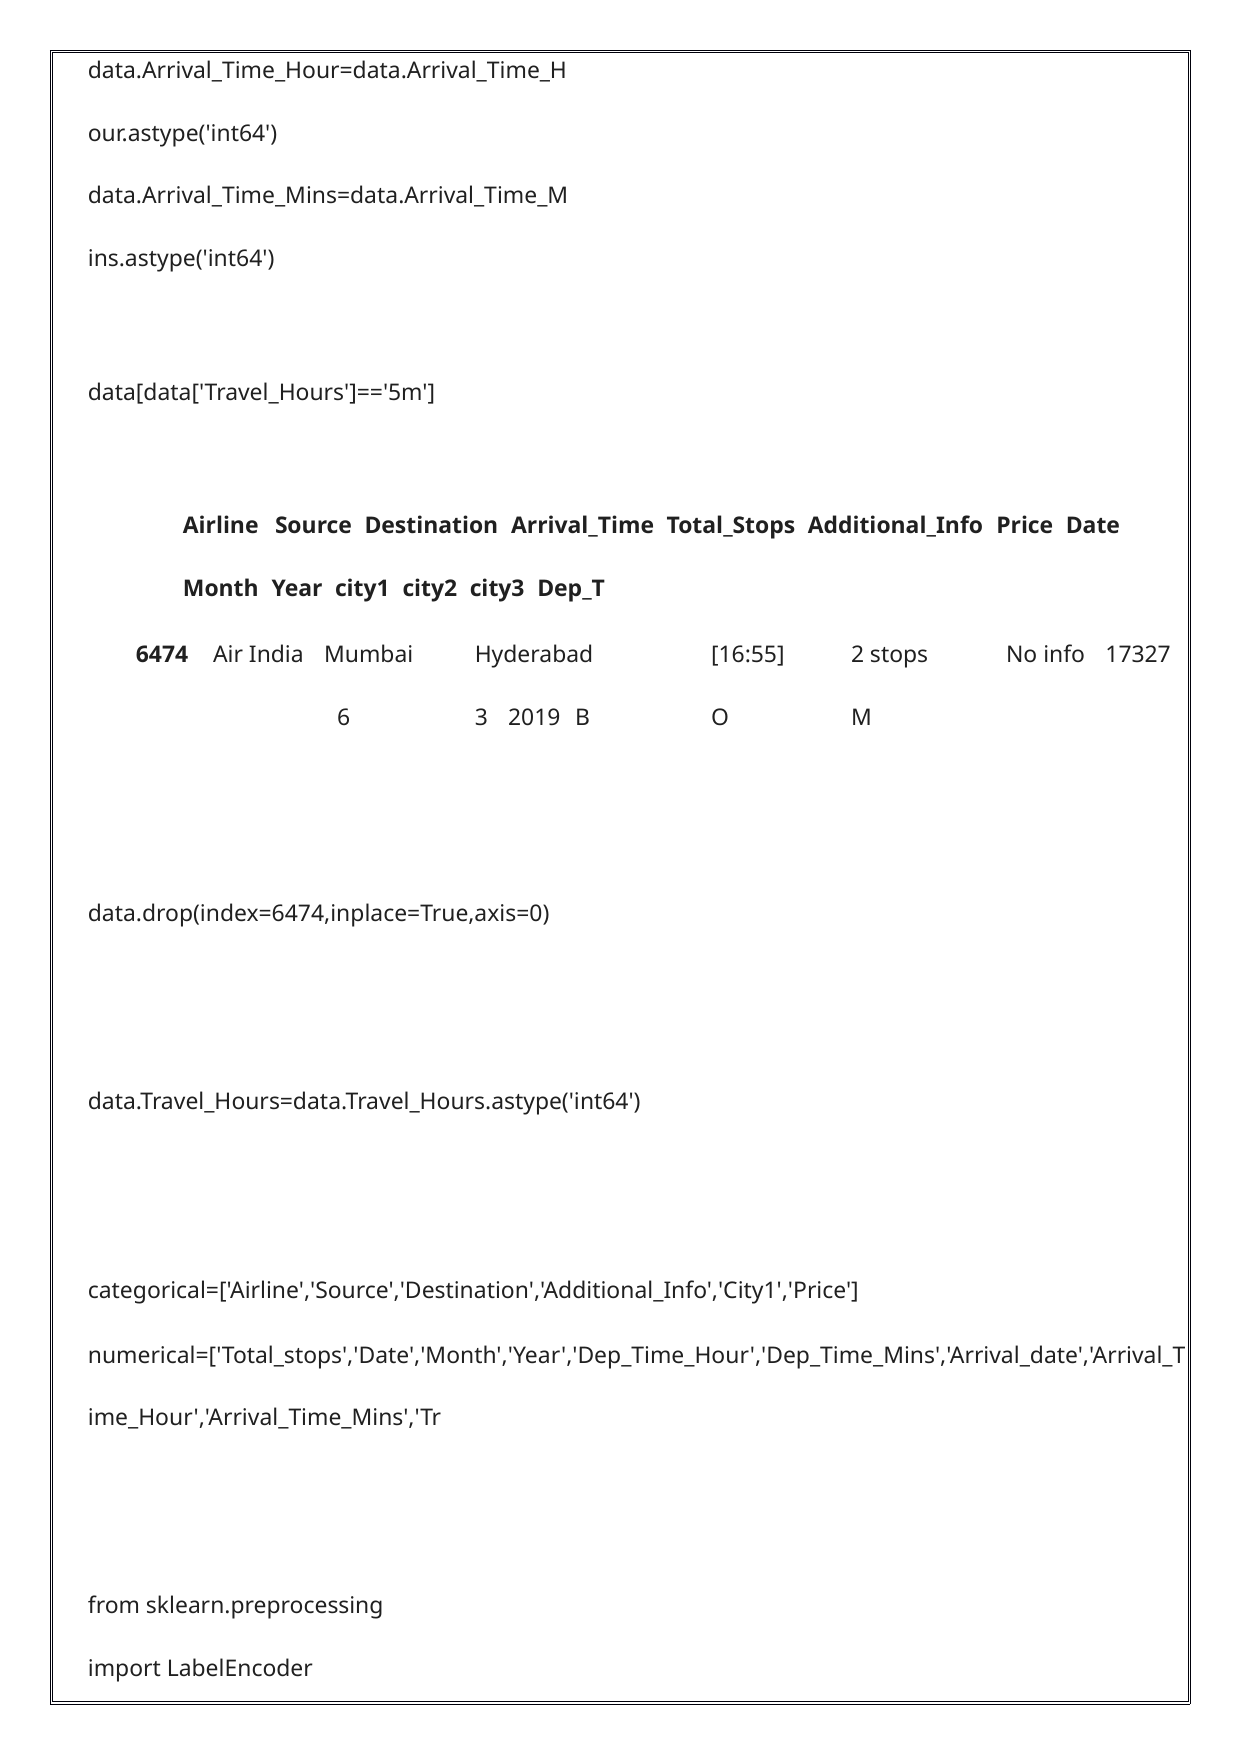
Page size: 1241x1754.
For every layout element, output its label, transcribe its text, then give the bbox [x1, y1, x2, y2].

text data.Travel_Hours=data.Travel_Hours.astype('int64') [88, 1085, 1188, 1117]
text data[data['Travel_Hours']=='5m'] [88, 376, 1188, 407]
text data.drop(index=6474,inplace=True,axis=0) [88, 897, 1188, 928]
text 6474 Air India Mumbai Hyderabad [16:55] 2 stops No info 17327 6 3 2019 B O M [136, 638, 1188, 732]
subtitle Airline Source Destination Arrival_Time Total_Stops Additional_Info Price Date Month Year city1 city2 city3 Dep_T [183, 509, 1188, 603]
text categorical=['Airline','Source','Destination','Additional_Info','City1','Price'] [88, 1273, 1188, 1305]
text data.Arrival_Time_Hour=data.Arrival_Time_Hour.astype('int64') data.Arrival_Time_Mins=data.Arrival_Time_Mins.astype('int64') [88, 54, 569, 273]
text from sklearn.preprocessing import LabelEncoder [88, 1589, 448, 1683]
text numerical=['Total_stops','Date','Month','Year','Dep_Time_Hour','Dep_Time_Mins','Arrival_date','Arrival_Time_Hour','Arrival_Time_Mins','Tr [88, 1339, 1188, 1432]
